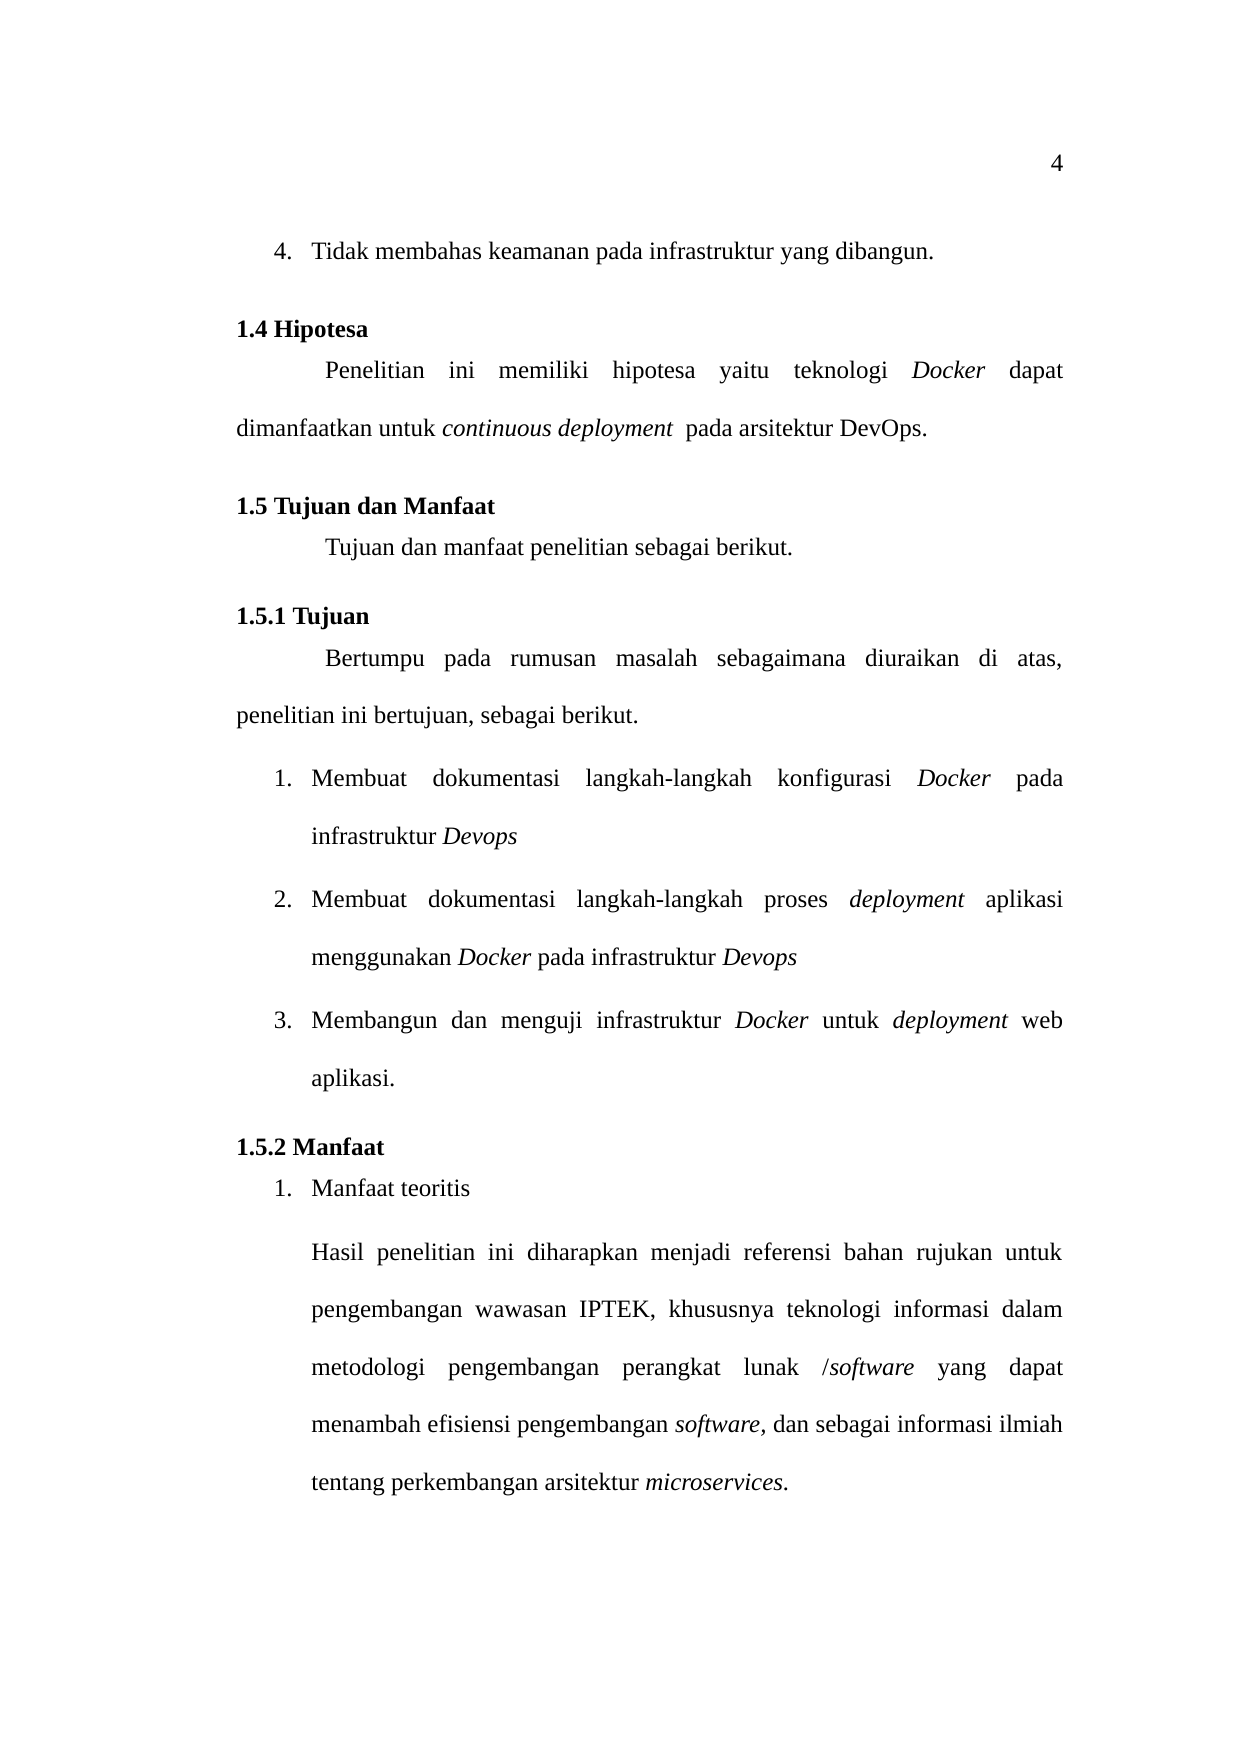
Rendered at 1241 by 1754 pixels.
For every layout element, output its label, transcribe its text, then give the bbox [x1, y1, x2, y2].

subtitle Hipotesa [236, 314, 1063, 343]
subtitle Tujuan dan Manfaat [236, 491, 1063, 520]
text Bertumpu pada rumusan masalah sebagaimana diuraikan di atas, penelitian ini bertujuan, sebagai berikut. [236, 643, 1063, 729]
text Penelitian ini memiliki hipotesa yaitu teknologi Docker dapat dimanfaatkan untuk continuous deployment pada arsitektur DevOps. [236, 355, 1063, 442]
list Membuat dokumentasi langkah-langkah proses deployment aplikasi menggunakan Docker pada infrastruktur Devops [274, 884, 1063, 971]
list Membangun dan menguji infrastruktur Docker untuk deployment web aplikasi. [274, 1005, 1063, 1092]
list Tidak membahas keamanan pada infrastruktur yang dibangun. [274, 236, 1063, 265]
list Membuat dokumentasi langkah-langkah konfigurasi Docker pada infrastruktur Devops [274, 763, 1063, 850]
list Manfaat teoritis [274, 1173, 1063, 1202]
subtitle Tujuan [236, 601, 1063, 630]
list Hasil penelitian ini diharapkan menjadi referensi bahan rujukan untuk pengembangan wawasan IPTEK, khususnya teknologi informasi dalam metodologi pengembangan perangkat lunak /software yang dapat menambah efisiensi pengembangan software, dan sebagai informasi ilmiah tentang perkembangan arsitektur microservices. [274, 1237, 1063, 1496]
text Tujuan dan manfaat penelitian sebagai berikut. [236, 532, 1063, 561]
subtitle Manfaat [236, 1132, 1063, 1161]
